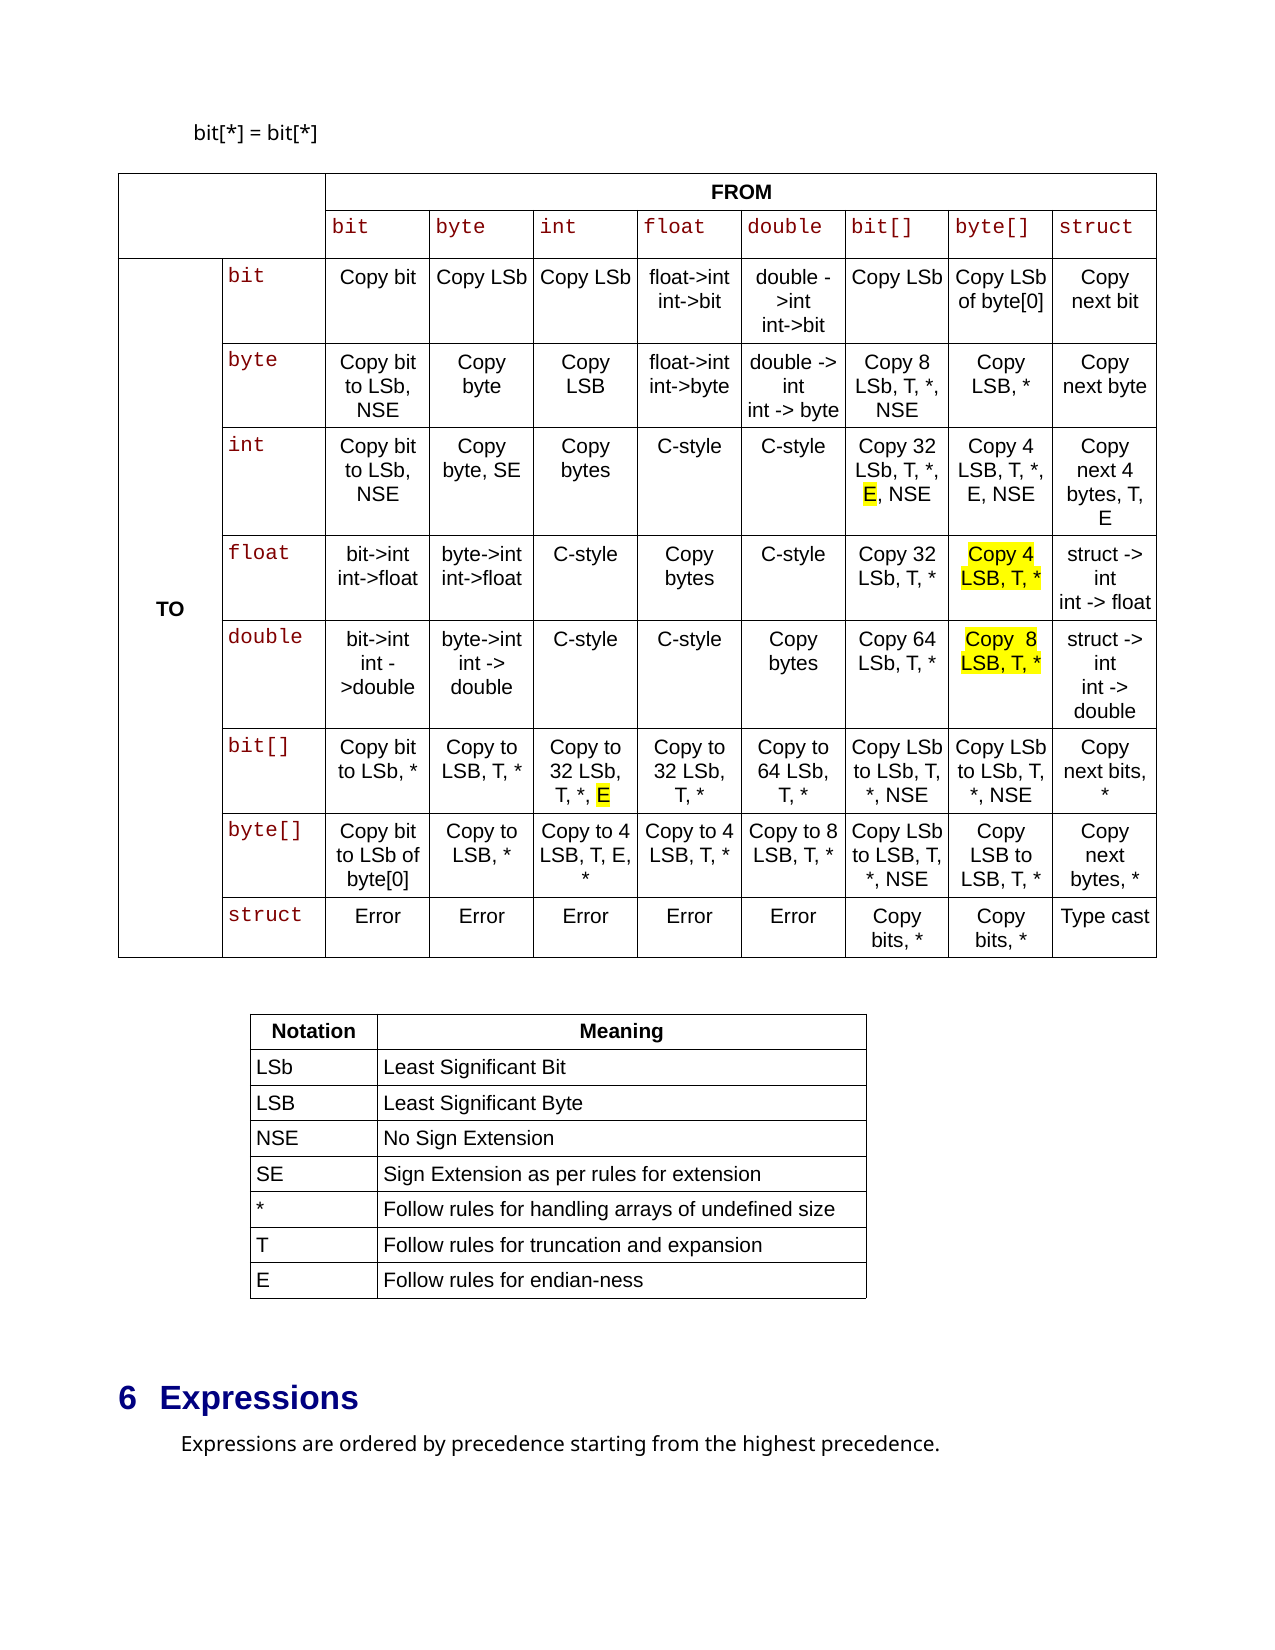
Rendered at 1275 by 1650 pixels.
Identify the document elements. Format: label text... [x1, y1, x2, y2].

table_cell No Sign Extension [378, 1121, 866, 1156]
table_cell Copy 32 LSb, T, * [846, 536, 948, 620]
table_cell byte->int int -> double [430, 621, 533, 728]
table_cell float->int int->byte [638, 344, 741, 427]
table_cell Copy 32 LSb, T, *, E, NSE [846, 428, 948, 535]
table_cell float [638, 211, 741, 258]
table_cell C-style [742, 428, 845, 535]
table_header Notation [251, 1015, 377, 1049]
table_header Copy bit [326, 259, 429, 343]
table_cell SE [251, 1157, 377, 1191]
table_cell Copy to LSB, * [430, 814, 533, 897]
table_header FROM [326, 174, 1156, 210]
table_cell Copy LSb to LSB, T, *, NSE [846, 814, 948, 897]
table_cell double [223, 621, 325, 728]
table_cell Follow rules for handling arrays of undefined size [378, 1192, 866, 1227]
table_cell Error [326, 898, 429, 957]
table_cell bit[] [846, 211, 948, 258]
table_cell Copy bits, * [949, 898, 1052, 957]
table_cell Follow rules for truncation and expansion [378, 1228, 866, 1262]
table_cell bit [326, 211, 429, 258]
table_cell byte[] [223, 814, 325, 897]
table_cell Copy next bytes, * [1053, 814, 1156, 897]
table_cell Copy LSb to LSb, T, *, NSE [846, 729, 948, 812]
table_header [119, 174, 325, 258]
text Expressions are ordered by precedence starting from the highest precedence. [118, 1429, 1157, 1457]
table_cell C-style [534, 536, 637, 620]
table_cell E [251, 1263, 377, 1298]
table_cell bit->int int ->double [326, 621, 429, 728]
table_cell byte->int int->float [430, 536, 533, 620]
table_cell Copy bit to LSb, NSE [326, 428, 429, 535]
table_cell Least Significant Bit [378, 1050, 866, 1084]
table_cell Copy bit to LSb, * [326, 729, 429, 812]
table_cell Sign Extension as per rules for extension [378, 1157, 866, 1191]
table_cell Copy bits, * [846, 898, 948, 957]
table_cell int [223, 428, 325, 535]
table_cell double -> int int -> byte [742, 344, 845, 427]
table_cell C-style [638, 621, 741, 728]
table_cell struct -> int int -> float [1053, 536, 1156, 620]
table_cell bit[] [223, 729, 325, 812]
table_cell Copy to 32 LSb, T, * [638, 729, 741, 812]
table_cell Error [638, 898, 741, 957]
table_cell TO [119, 259, 222, 957]
table_cell Least Significant Byte [378, 1086, 866, 1120]
table_cell Copy LSB [534, 344, 637, 427]
table_cell Copy next 4 bytes, T, E [1053, 428, 1156, 535]
table_header double ->int int->bit [742, 259, 845, 343]
table_header Copy LSb [430, 259, 533, 343]
table_header Meaning [378, 1015, 866, 1049]
table_cell Copy bit to LSb, NSE [326, 344, 429, 427]
table_header float->int int->bit [638, 259, 741, 343]
table_cell Copy LSB to LSB, T, * [949, 814, 1052, 897]
table_cell Copy to 64 LSb, T, * [742, 729, 845, 812]
table_cell byte[] [949, 211, 1052, 258]
table_cell Copy 8 LSB, T, * [949, 621, 1052, 728]
table_cell bit->int int->float [326, 536, 429, 620]
table_cell Copy to 32 LSb, T, *, E [534, 729, 637, 812]
table_cell Copy to 8 LSB, T, * [742, 814, 845, 897]
table_cell int [534, 211, 637, 258]
table_cell Copy LSb to LSb, T, *, NSE [949, 729, 1052, 812]
table_cell C-style [742, 536, 845, 620]
table_cell Copy bytes [534, 428, 637, 535]
table_cell Follow rules for endian-ness [378, 1263, 866, 1298]
table_cell C-style [534, 621, 637, 728]
table_cell byte [223, 344, 325, 427]
table_cell Error [430, 898, 533, 957]
table_cell NSE [251, 1121, 377, 1156]
subtitle Expressions [118, 1378, 1157, 1416]
table_cell Copy to 4 LSB, T, E, * [534, 814, 637, 897]
table_cell C-style [638, 428, 741, 535]
table_cell Copy bit to LSb of byte[0] [326, 814, 429, 897]
table_header Copy LSb [846, 259, 948, 343]
table_cell * [251, 1192, 377, 1227]
table_cell Error [534, 898, 637, 957]
table_cell Copy bytes [638, 536, 741, 620]
table_header bit [223, 259, 325, 343]
table_cell LSb [251, 1050, 377, 1084]
table_cell struct [1053, 211, 1156, 258]
table_cell LSB [251, 1086, 377, 1120]
table_header Copy LSb [534, 259, 637, 343]
table_cell Copy 4 LSB, T, *, E, NSE [949, 428, 1052, 535]
table_cell Copy LSB, * [949, 344, 1052, 427]
table_cell Error [742, 898, 845, 957]
table_cell Copy bytes [742, 621, 845, 728]
table_header Copy LSb of byte[0] [949, 259, 1052, 343]
table_cell Copy 4 LSB, T, * [949, 536, 1052, 620]
table_cell Copy byte [430, 344, 533, 427]
table_cell Copy to 4 LSB, T, * [638, 814, 741, 897]
table_cell Copy to LSB, T, * [430, 729, 533, 812]
table_cell Copy 8 LSb, T, *, NSE [846, 344, 948, 427]
table_cell byte [430, 211, 533, 258]
table_cell Copy byte, SE [430, 428, 533, 535]
table_cell struct [223, 898, 325, 957]
table_cell struct -> int int -> double [1053, 621, 1156, 728]
table_cell float [223, 536, 325, 620]
table_cell Type cast [1053, 898, 1156, 957]
list bit[*] = bit[*] [156, 118, 1157, 147]
table_header Copy next bit [1053, 259, 1156, 343]
table_cell Copy next bits, * [1053, 729, 1156, 812]
table_cell Copy 64 LSb, T, * [846, 621, 948, 728]
table_cell T [251, 1228, 377, 1262]
table_cell Copy next byte [1053, 344, 1156, 427]
table_cell double [742, 211, 845, 258]
